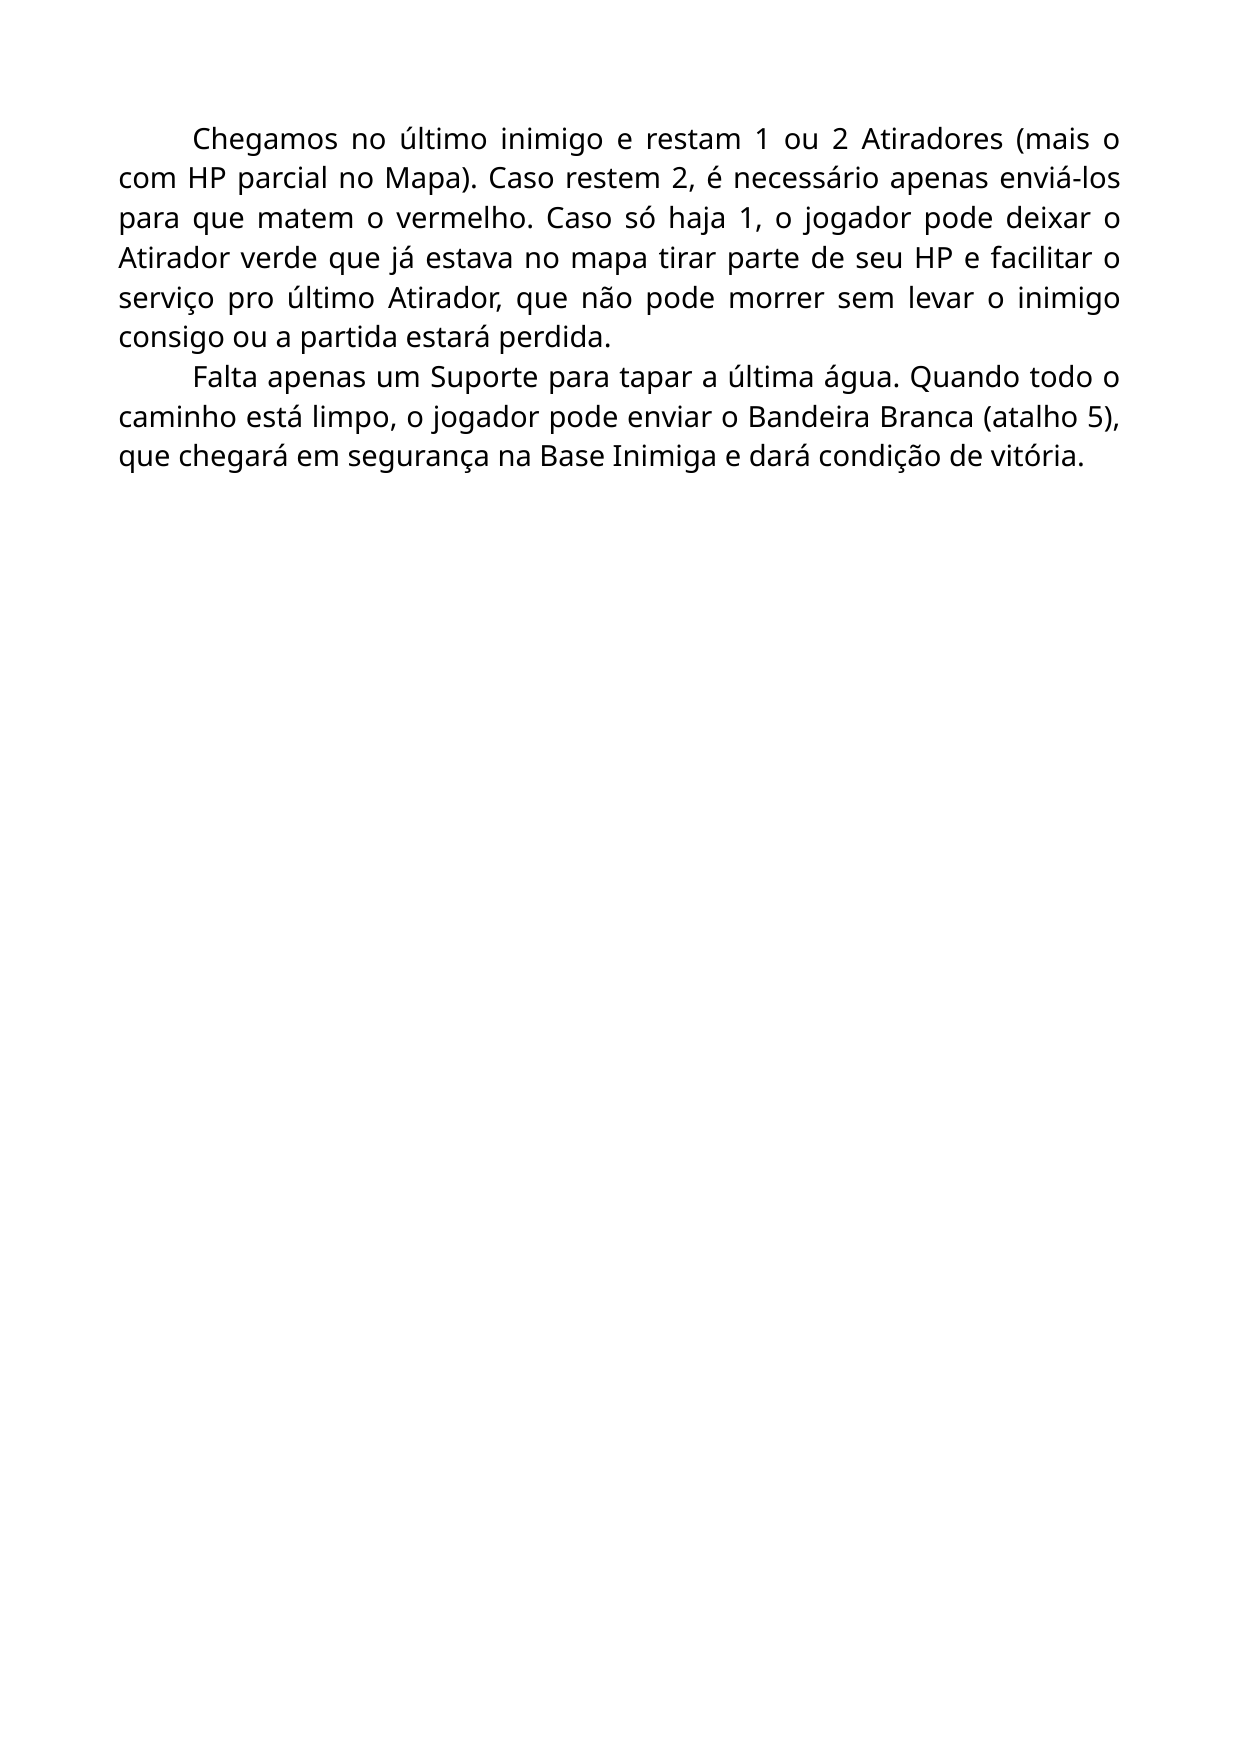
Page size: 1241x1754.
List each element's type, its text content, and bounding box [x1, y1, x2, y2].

text Chegamos no último inimigo e restam 1 ou 2 Atiradores (mais o com HP parcial no Mapa). Caso restem 2, é necessário apenas enviá-los para que matem o vermelho. Caso só haja 1, o jogador pode deixar o Atirador verde que já estava no mapa tirar parte de seu HP e facilitar o serviço pro último Atirador, que não pode morrer sem levar o inimigo consigo ou a partida estará perdida. [118, 118, 1122, 356]
text Falta apenas um Suporte para tapar a última água. Quando todo o caminho está limpo, o jogador pode enviar o Bandeira Branca (atalho 5), que chegará em segurança na Base Inimiga e dará condição de vitória. [118, 356, 1122, 475]
